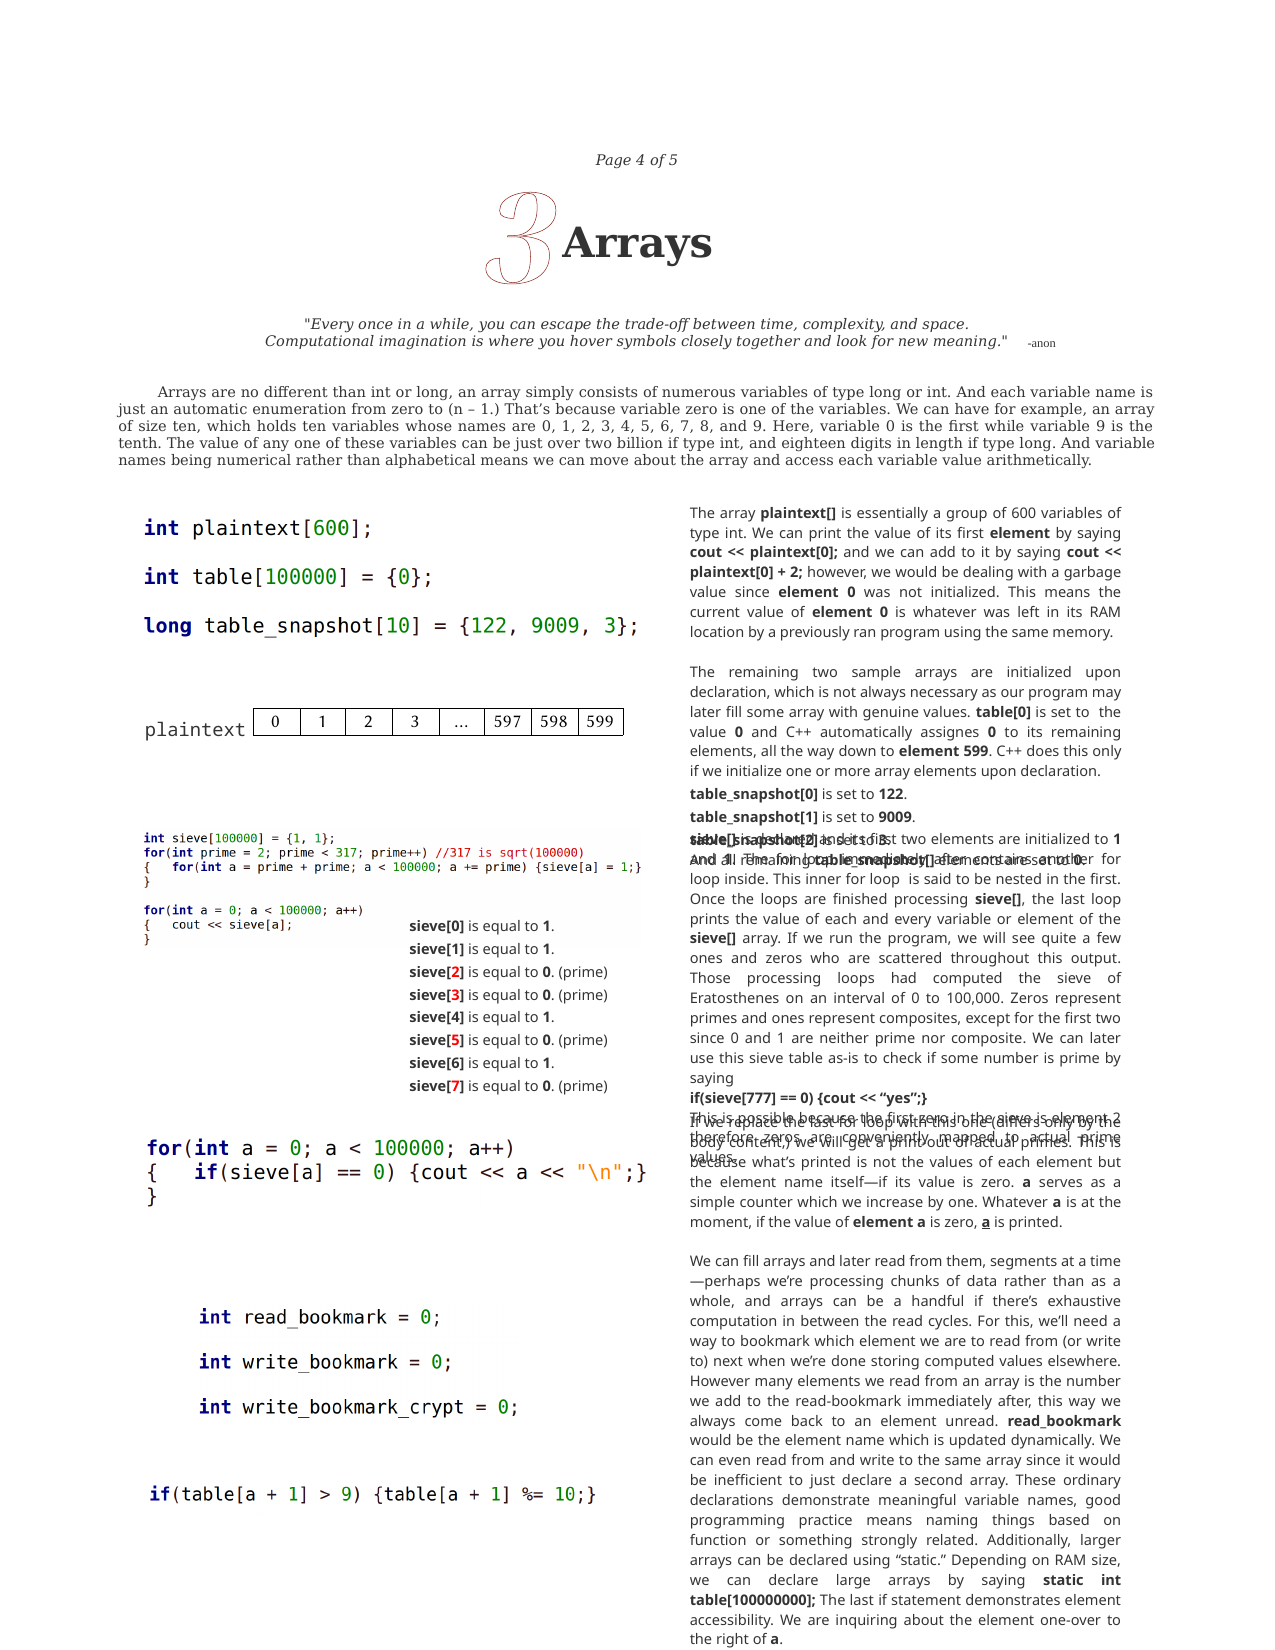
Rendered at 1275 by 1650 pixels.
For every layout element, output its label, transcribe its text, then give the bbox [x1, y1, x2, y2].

picture [194, 1301, 522, 1423]
text "Every once in a while, you can escape the trade-off between time, complexity, and space. [118, 316, 1157, 333]
text Page 4 of 5 [118, 152, 1157, 169]
picture [141, 827, 642, 949]
text Computational imagination is where you hover symbols closely together and look for new meaning." [118, 333, 1157, 350]
text Arrays [118, 218, 535, 267]
picture [141, 1133, 651, 1214]
picture [141, 1476, 605, 1516]
text Arrays [530, 218, 1157, 267]
text Arrays are no different than int or long, an array simply consists of numerous variables of type long or int. And each variable name is just an automatic enumeration from zero to (n – 1.) That’s because variable zero is one of the variables. We can have for example, an array of size ten, which holds ten variables whose names are 0, 1, 2, 3, 4, 5, 6, 7, 8, and 9. Here, variable 0 is the first while variable 9 is the tenth. The value of any one of these variables can be just over two billion if type int, and eighteen digits in length if type long. And variable names being numerical rather than alphabetical means we can move about the array and access each variable value arithmetically. [118, 384, 1157, 469]
picture [138, 510, 642, 643]
